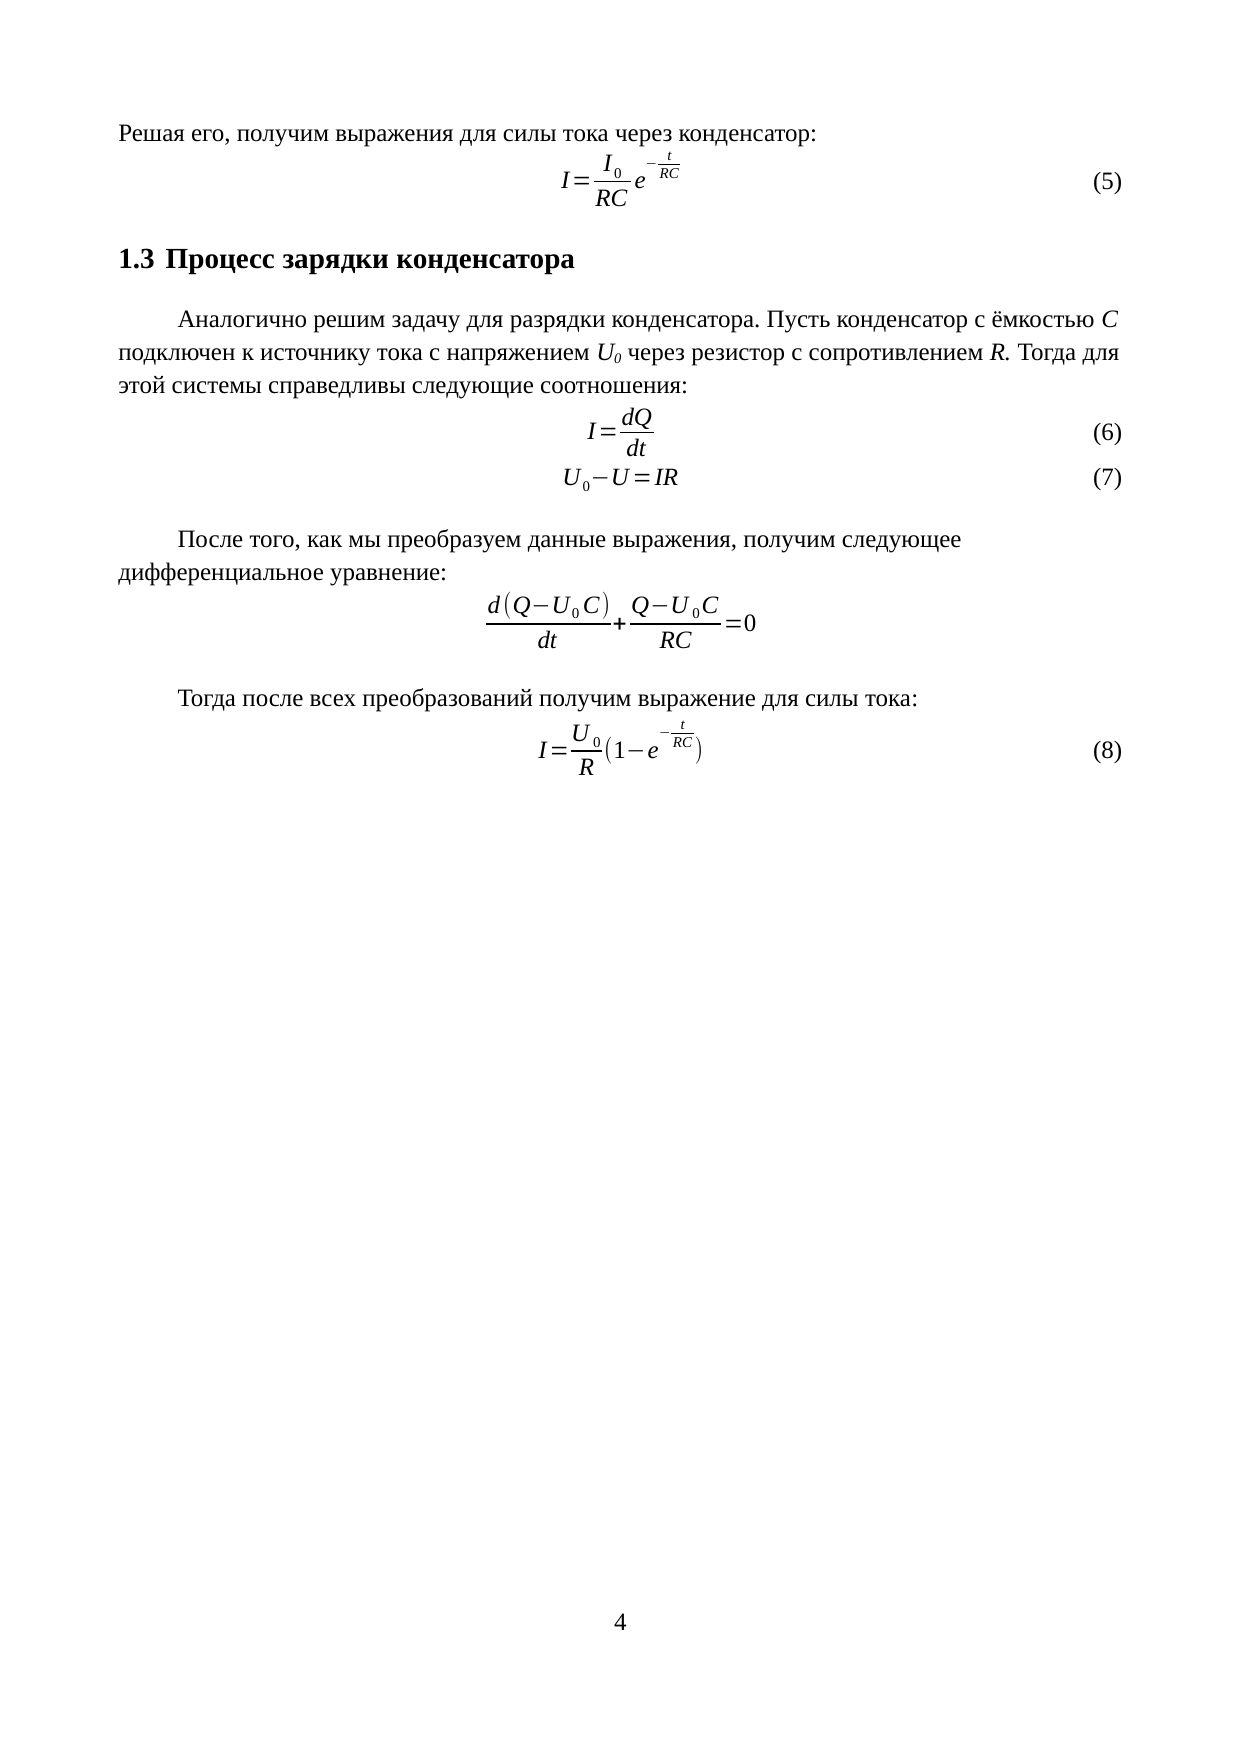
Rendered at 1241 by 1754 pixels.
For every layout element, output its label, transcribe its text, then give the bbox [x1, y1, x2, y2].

text Решая его, получим выражения для силы тока через конденсатор: [118, 118, 1122, 147]
text (6) [118, 403, 1122, 462]
text (5) [118, 147, 1122, 212]
text После того, как мы преобразуем данные выражения, получим следующее дифференциальное уравнение: [118, 524, 1122, 586]
text Тогда после всех преобразований получим выражение для силы тока: [118, 683, 1122, 712]
text (8) [118, 716, 1122, 781]
text (7) [118, 462, 1122, 495]
subtitle Процесс зарядки конденсатора [118, 241, 1122, 275]
text Аналогично решим задачу для разрядки конденсатора. Пусть конденсатор с ёмкостью C подключен к источнику тока с напряжением U0 через резистор с сопротивлением R. Тогда для этой системы справедливы следующие соотношения: [118, 304, 1122, 399]
